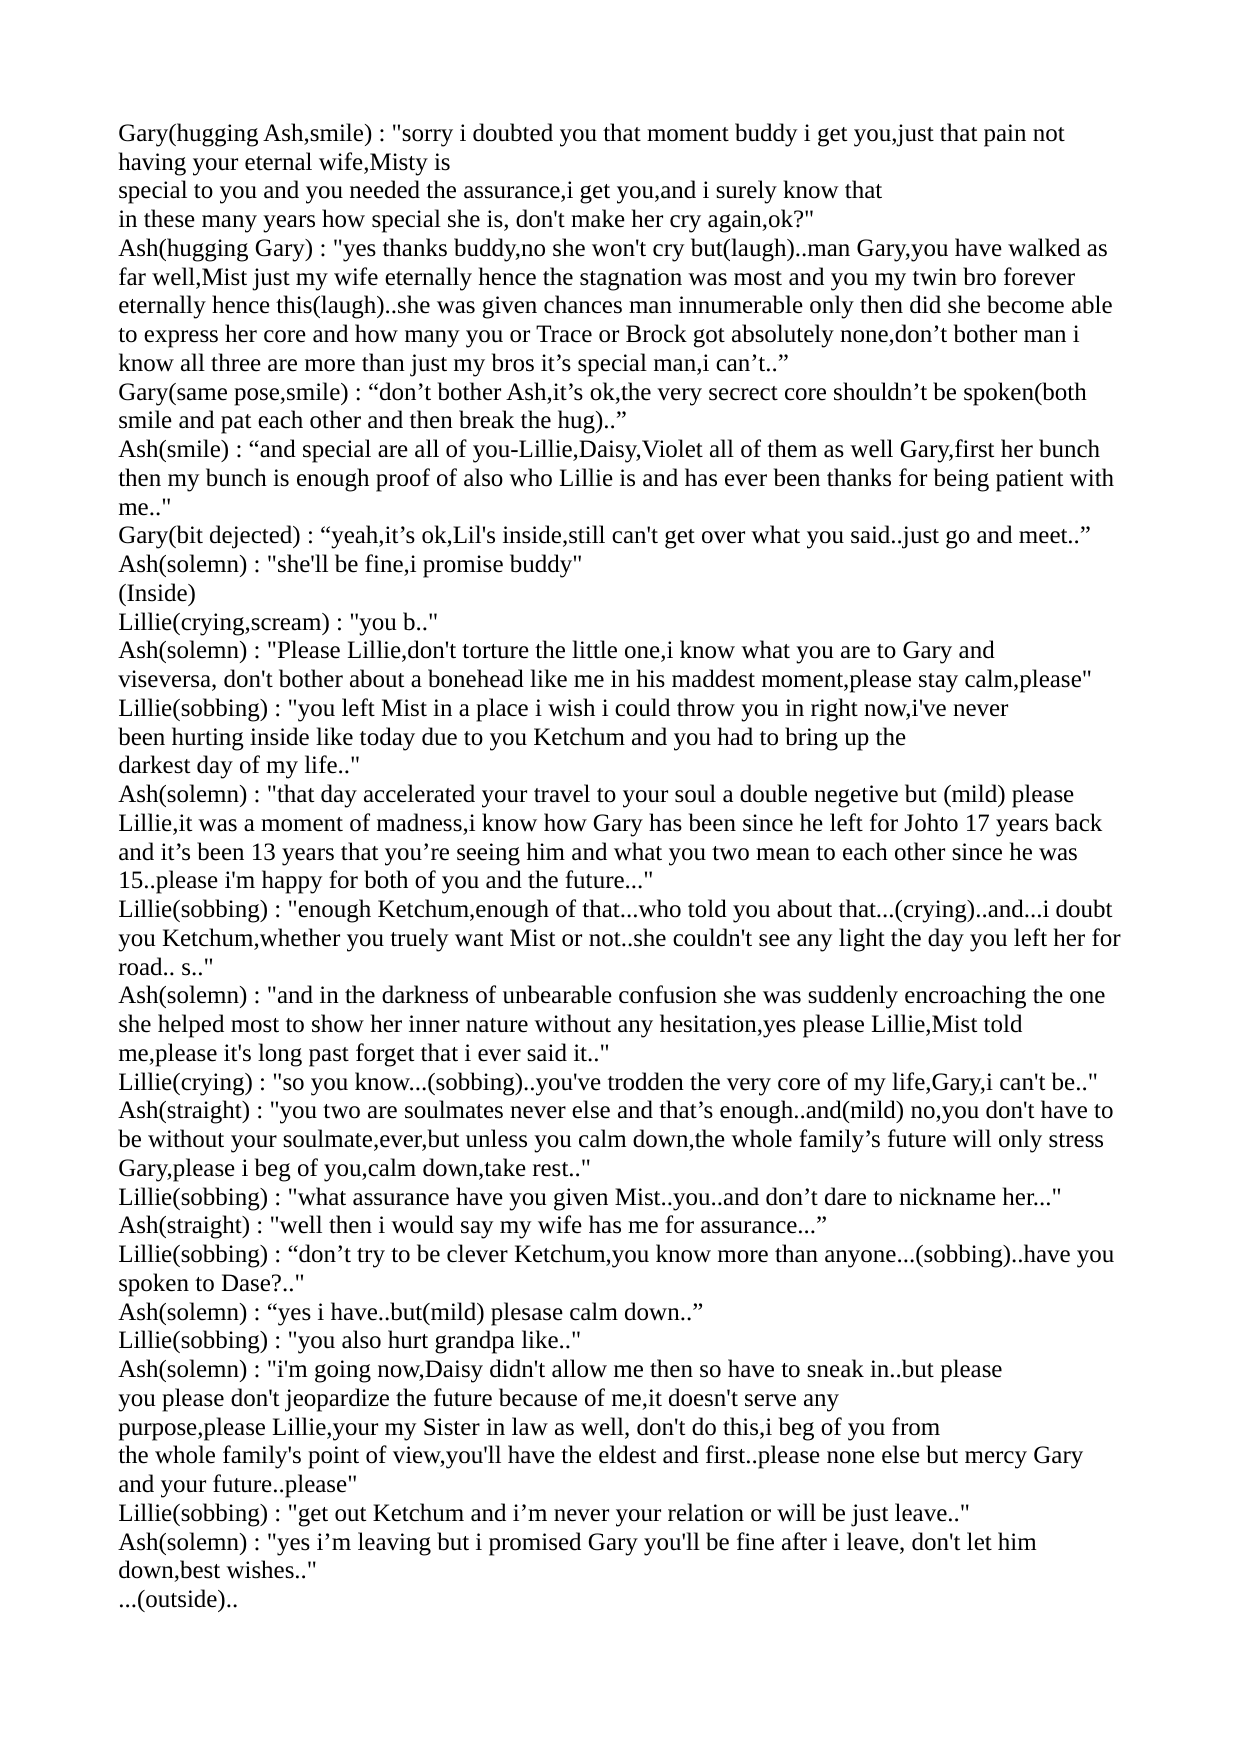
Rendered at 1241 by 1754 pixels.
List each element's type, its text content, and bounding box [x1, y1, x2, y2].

text Ash(solemn) : "Please Lillie,don't torture the little one,i know what you are to Gary and [118, 636, 1122, 664]
text in these many years how special she is, don't make her cry again,ok?" [118, 204, 1122, 233]
text Lillie(sobbing) : "enough Ketchum,enough of that...who told you about that...(crying)..and...i doubt you Ketchum,whether you truely want Mist or not..she couldn't see any light the day you left her for road.. s.." [118, 894, 1122, 981]
text special to you and you needed the assurance,i get you,and i surely know that [118, 176, 1122, 204]
text Ash(solemn) : "that day accelerated your travel to your soul a double negetive but (mild) please Lillie,it was a moment of madness,i know how Gary has been since he left for Johto 17 years back and it’s been 13 years that you’re seeing him and what you two mean to each other since he was 15..please i'm happy for both of you and the future..." [118, 779, 1122, 894]
text been hurting inside like today due to you Ketchum and you had to bring up the [118, 722, 1122, 751]
text Ash(hugging Gary) : "yes thanks buddy,no she won't cry but(laugh)..man Gary,you have walked as far well,Mist just my wife eternally hence the stagnation was most and you my twin bro forever eternally hence this(laugh)..she was given chances man innumerable only then did she become able to express her core and how many you or Trace or Brock got absolutely none,don’t bother man i know all three are more than just my bros it’s special man,i can’t..” [118, 233, 1122, 377]
text the whole family's point of view,you'll have the eldest and first..please none else but mercy Gary and your future..please" [118, 1441, 1122, 1498]
text down,best wishes.." [118, 1556, 1122, 1584]
text Lillie(sobbing) : "you also hurt grandpa like.." [118, 1326, 1122, 1354]
text Gary(same pose,smile) : “don’t bother Ash,it’s ok,the very secrect core shouldn’t be spoken(both smile and pat each other and then break the hug)..” [118, 377, 1122, 434]
text Ash(solemn) : "she'll be fine,i promise buddy" [118, 549, 1122, 578]
text darkest day of my life.." [118, 751, 1122, 779]
text Lillie(crying) : "so you know...(sobbing)..you've trodden the very core of my life,Gary,i can't be.." [118, 1067, 1122, 1096]
text Ash(straight) : "well then i would say my wife has me for assurance...” [118, 1211, 1122, 1239]
text viseversa, don't bother about a bonehead like me in his maddest moment,please stay calm,please" [118, 664, 1122, 693]
text Ash(straight) : "you two are soulmates never else and that’s enough..and(mild) no,you don't have to be without your soulmate,ever,but unless you calm down,the whole family’s future will only stress Gary,please i beg of you,calm down,take rest.." [118, 1096, 1122, 1182]
text ...(outside).. [118, 1584, 1122, 1613]
text purpose,please Lillie,your my Sister in law as well, don't do this,i beg of you from [118, 1412, 1122, 1441]
text Ash(solemn) : "and in the darkness of unbearable confusion she was suddenly encroaching the one she helped most to show her inner nature without any hesitation,yes please Lillie,Mist told me,please it's long past forget that i ever said it.." [118, 981, 1122, 1067]
text (Inside) [118, 578, 1122, 607]
text Ash(solemn) : “yes i have..but(mild) plesase calm down..” [118, 1297, 1122, 1326]
text Lillie(sobbing) : "you left Mist in a place i wish i could throw you in right now,i've never [118, 693, 1122, 722]
text Gary(hugging Ash,smile) : "sorry i doubted you that moment buddy i get you,just that pain not having your eternal wife,Misty is [118, 118, 1122, 176]
text Lillie(sobbing) : "get out Ketchum and i’m never your relation or will be just leave.." [118, 1498, 1122, 1527]
text Lillie(sobbing) : “don’t try to be clever Ketchum,you know more than anyone...(sobbing)..have you spoken to Dase?.." [118, 1239, 1122, 1297]
text Ash(smile) : “and special are all of you-Lillie,Daisy,Violet all of them as well Gary,first her bunch then my bunch is enough proof of also who Lillie is and has ever been thanks for being patient with me.." [118, 434, 1122, 521]
text you please don't jeopardize the future because of me,it doesn't serve any [118, 1383, 1122, 1412]
text Ash(solemn) : "yes i’m leaving but i promised Gary you'll be fine after i leave, don't let him [118, 1527, 1122, 1556]
text Lillie(crying,scream) : "you b.." [118, 607, 1122, 636]
text Ash(solemn) : "i'm going now,Daisy didn't allow me then so have to sneak in..but please [118, 1354, 1122, 1383]
text Gary(bit dejected) : “yeah,it’s ok,Lil's inside,still can't get over what you said..just go and meet..” [118, 521, 1122, 549]
text Lillie(sobbing) : "what assurance have you given Mist..you..and don’t dare to nickname her..." [118, 1182, 1122, 1211]
